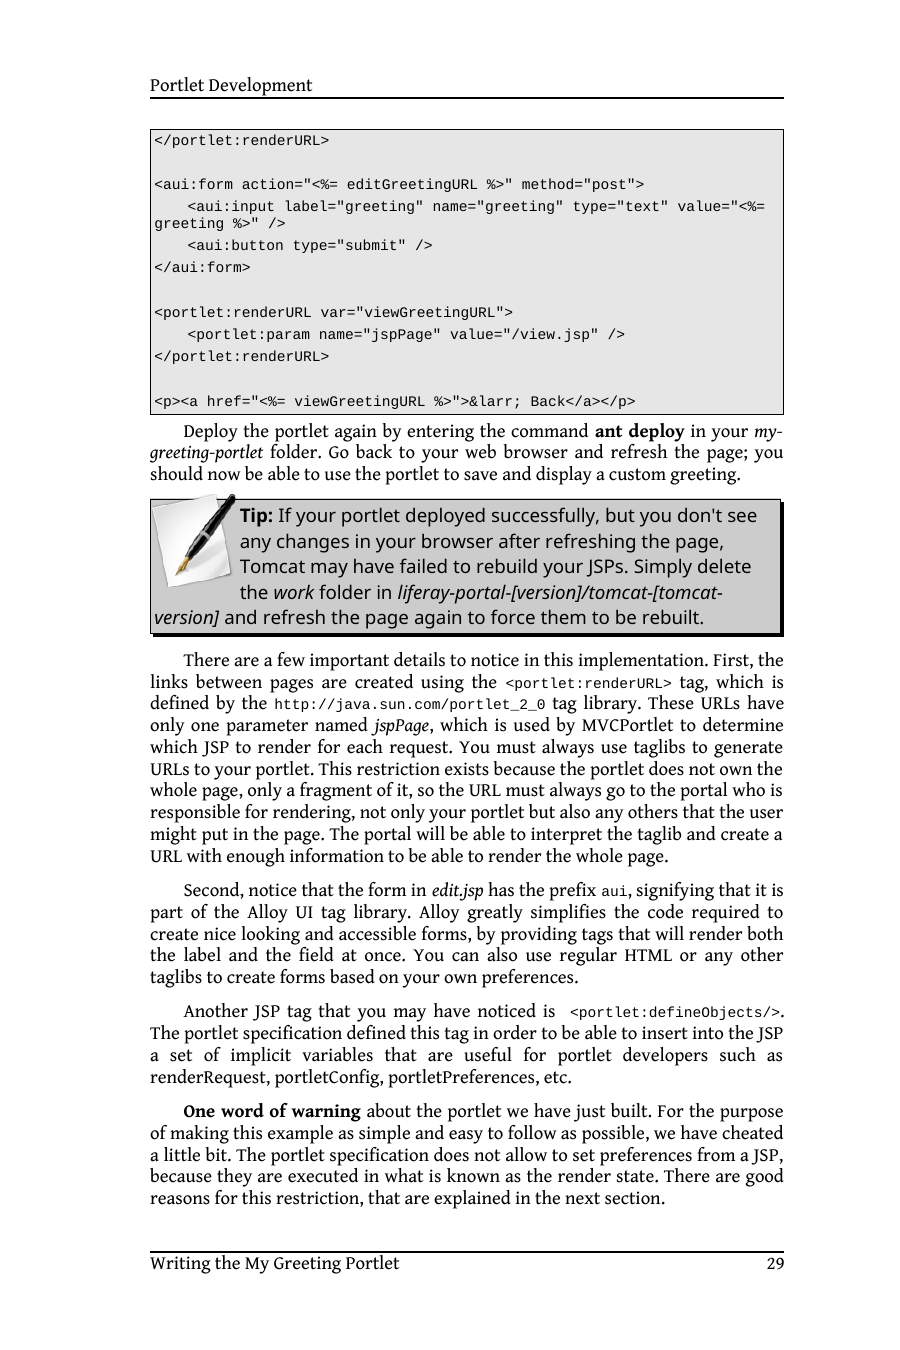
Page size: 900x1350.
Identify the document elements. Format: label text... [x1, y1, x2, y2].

text Deploy the portlet again by entering the command ant deploy in your my-greeting-portlet folder. Go back to your web browser and refresh the page; you should now be able to use the portlet to save and display a custom greeting. [150, 421, 784, 486]
text <portlet:renderURL var="viewGreetingURL"> [151, 301, 783, 321]
text <aui:form action="<%= editGreetingURL %>" method="post"> [151, 173, 783, 194]
text </portlet:renderURL> [151, 130, 783, 149]
text One word of warning about the portlet we have just built. For the purpose of making this example as simple and easy to follow as possible, we have cheated a little bit. The portlet specification does not allow to set preferences from a JSP, because they are executed in what is known as the render state. There are good reasons for this restriction, that are explained in the next section. [150, 1101, 784, 1210]
text There are a few important details to notice in this implementation. First, the links between pages are created using the <portlet:renderURL> tag, which is defined by the http://java.sun.com/portlet_2_0 tag library. These URLs have only one parameter named jspPage, which is used by MVCPortlet to determine which JSP to render for each request. You must always use taglibs to generate URLs to your portlet. This restriction exists because the portlet does not own the whole page, only a fragment of it, so the URL must always go to the portal who is responsible for rendering, not only your portlet but also any others that the user might put in the page. The portal will be able to interpret the taglib and create a URL with enough information to be able to render the whole page. [150, 650, 784, 867]
text Tip: If your portlet deployed successfully, but you don't see any changes in your browser after refreshing the page, Tomcat may have failed to rebuild your JSPs. Simply delete the work folder in liferay-portal-[version]/tomcat-[tomcat-version] and refresh the page again to force them to be rebuilt. [151, 500, 780, 633]
text <p><a href="<%= viewGreetingURL %>">&larr; Back</a></p> [151, 390, 783, 414]
text </portlet:renderURL> [151, 346, 783, 366]
picture [152, 494, 236, 587]
text Another JSP tag that you may have noticed is <portlet:defineObjects/>. The portlet specification defined this tag in order to be able to insert into the JSP a set of implicit variables that are useful for portlet developers such as renderRequest, portletConfig, portletPreferences, etc. [150, 1001, 784, 1088]
text </aui:form> [151, 257, 783, 277]
text <aui:button type="submit" /> [151, 234, 783, 254]
text Second, notice that the form in edit.jsp has the prefix aui, signifying that it is part of the Alloy UI tag library. Alloy greatly simplifies the code required to create nice looking and accessible forms, by providing tags that will render both the label and the field at once. You can also use regular HTML or any other taglibs to create forms based on your own preferences. [150, 880, 784, 989]
text <aui:input label="greeting" name="greeting" type="text" value="<%= greeting %>" /> [151, 196, 783, 232]
text <portlet:param name="jspPage" value="/view.jsp" /> [151, 323, 783, 344]
